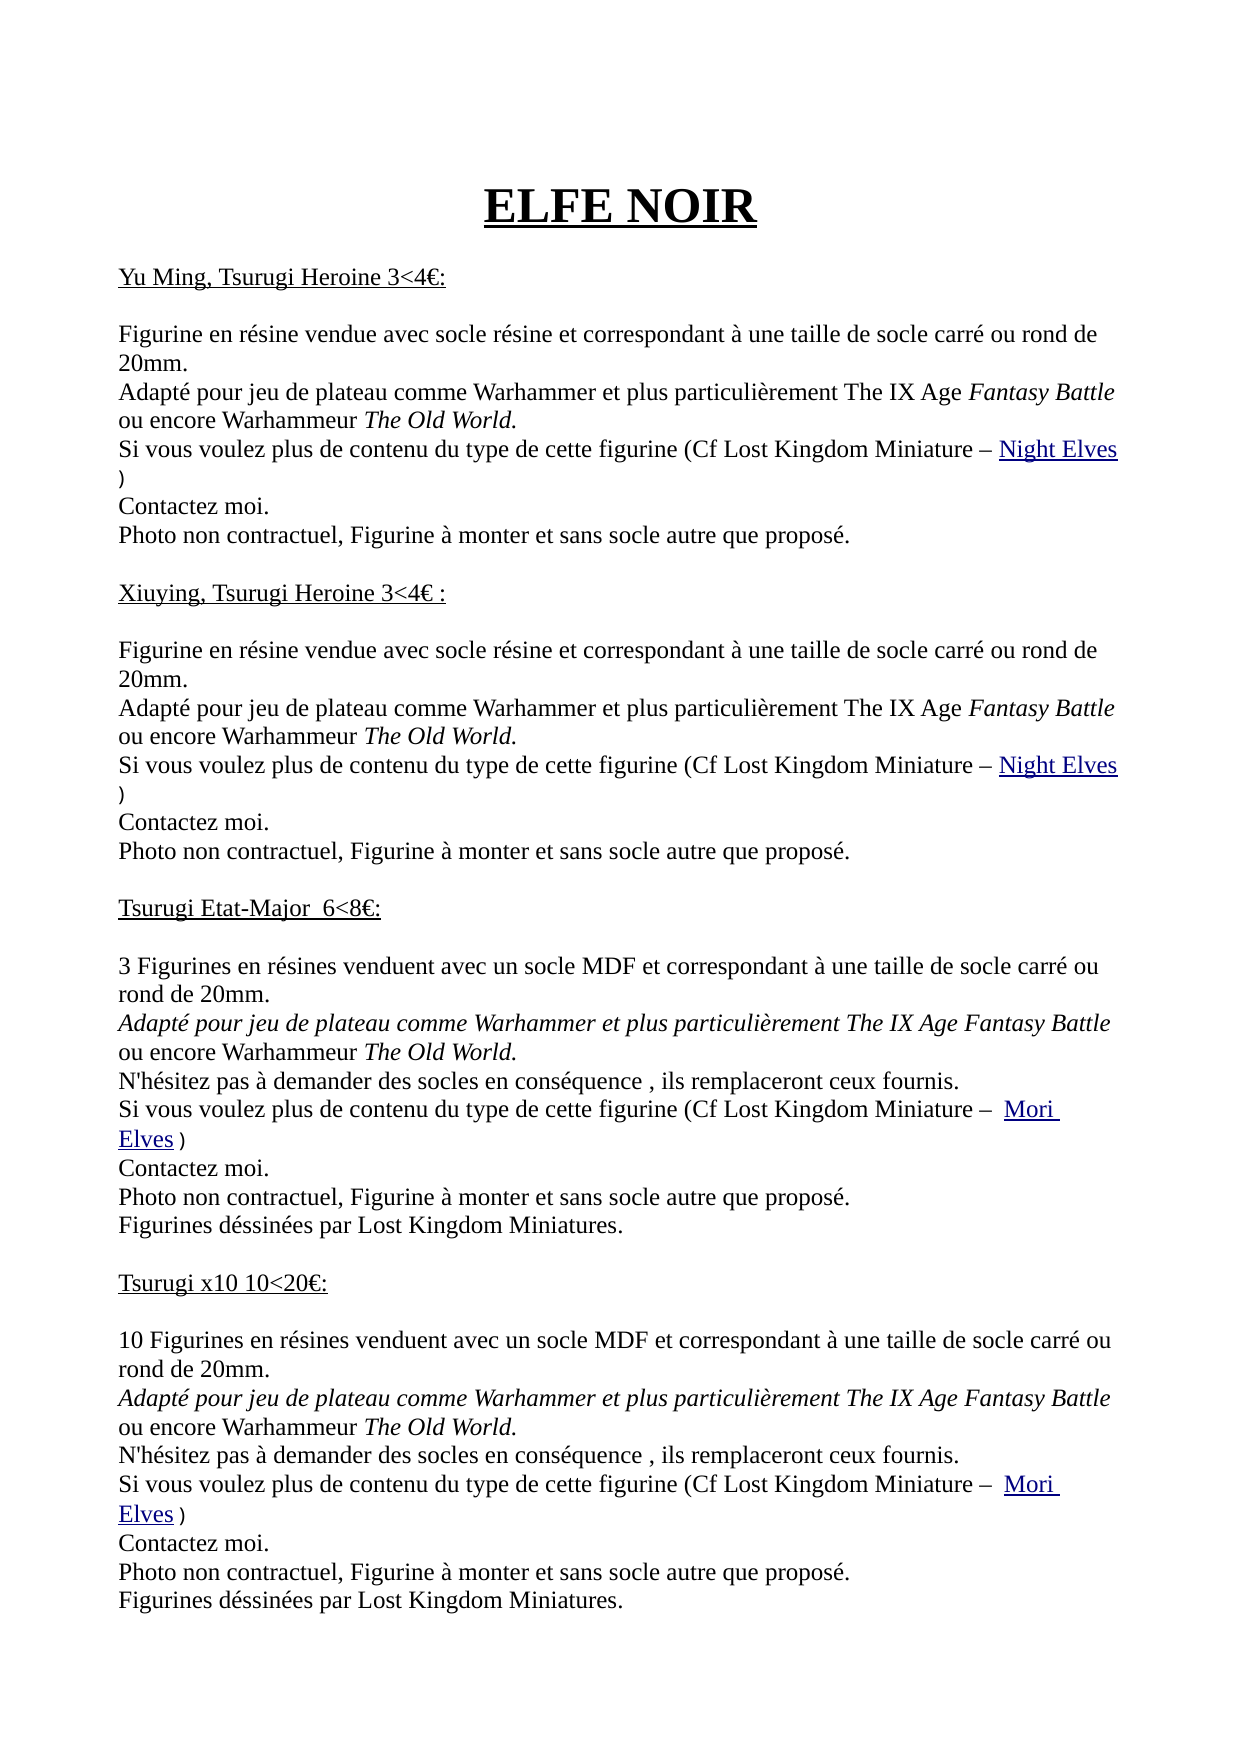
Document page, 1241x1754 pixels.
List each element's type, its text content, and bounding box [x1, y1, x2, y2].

text Photo non contractuel, Figurine à monter et sans socle autre que proposé. [118, 836, 1122, 864]
text Photo non contractuel, Figurine à monter et sans socle autre que proposé. [118, 1182, 1122, 1211]
text Figurine en résine vendue avec socle résine et correspondant à une taille de socle carré ou rond de 20mm. Adapté pour jeu de plateau comme Warhammer et plus particulièrement The IX Age Fantasy Battle ou encore Warhammeur The Old World. Si vous voulez plus de contenu du type de cette figurine (Cf Lost Kingdom Miniature – Night Elves ) [118, 319, 1122, 491]
text ELFE NOIR [118, 176, 1122, 233]
text N'hésitez pas à demander des socles en conséquence , ils remplaceront ceux fournis. Si vous voulez plus de contenu du type de cette figurine (Cf Lost Kingdom Miniature – Mori Elves ) [118, 1066, 1122, 1153]
text Photo non contractuel, Figurine à monter et sans socle autre que proposé. [118, 1557, 1122, 1585]
text Tsurugi Etat-Major 6<8€: [118, 893, 1122, 922]
text Yu Ming, Tsurugi Heroine 3<4€: [118, 262, 1122, 291]
text Figurines déssinées par Lost Kingdom Miniatures. [118, 1211, 1122, 1239]
text N'hésitez pas à demander des socles en conséquence , ils remplaceront ceux fournis. Si vous voulez plus de contenu du type de cette figurine (Cf Lost Kingdom Miniature – Mori Elves ) [118, 1441, 1122, 1528]
text Xiuying, Tsurugi Heroine 3<4€ : [118, 578, 1122, 606]
text Figurine en résine vendue avec socle résine et correspondant à une taille de socle carré ou rond de 20mm. Adapté pour jeu de plateau comme Warhammer et plus particulièrement The IX Age Fantasy Battle ou encore Warhammeur The Old World. Si vous voulez plus de contenu du type de cette figurine (Cf Lost Kingdom Miniature – Night Elves ) [118, 635, 1122, 807]
text Contactez moi. [118, 1153, 1122, 1182]
text Photo non contractuel, Figurine à monter et sans socle autre que proposé. [118, 520, 1122, 549]
text Contactez moi. [118, 491, 1122, 520]
text Contactez moi. [118, 807, 1122, 836]
text 3 Figurines en résines venduent avec un socle MDF et correspondant à une taille de socle carré ou rond de 20mm. Adapté pour jeu de plateau comme Warhammer et plus particulièrement The IX Age Fantasy Battle ou encore Warhammeur The Old World. [118, 951, 1122, 1066]
text 10 Figurines en résines venduent avec un socle MDF et correspondant à une taille de socle carré ou rond de 20mm. Adapté pour jeu de plateau comme Warhammer et plus particulièrement The IX Age Fantasy Battle ou encore Warhammeur The Old World. [118, 1326, 1122, 1441]
text Contactez moi. [118, 1528, 1122, 1557]
text Figurines déssinées par Lost Kingdom Miniatures. [118, 1585, 1122, 1614]
text Tsurugi x10 10<20€: [118, 1268, 1122, 1297]
